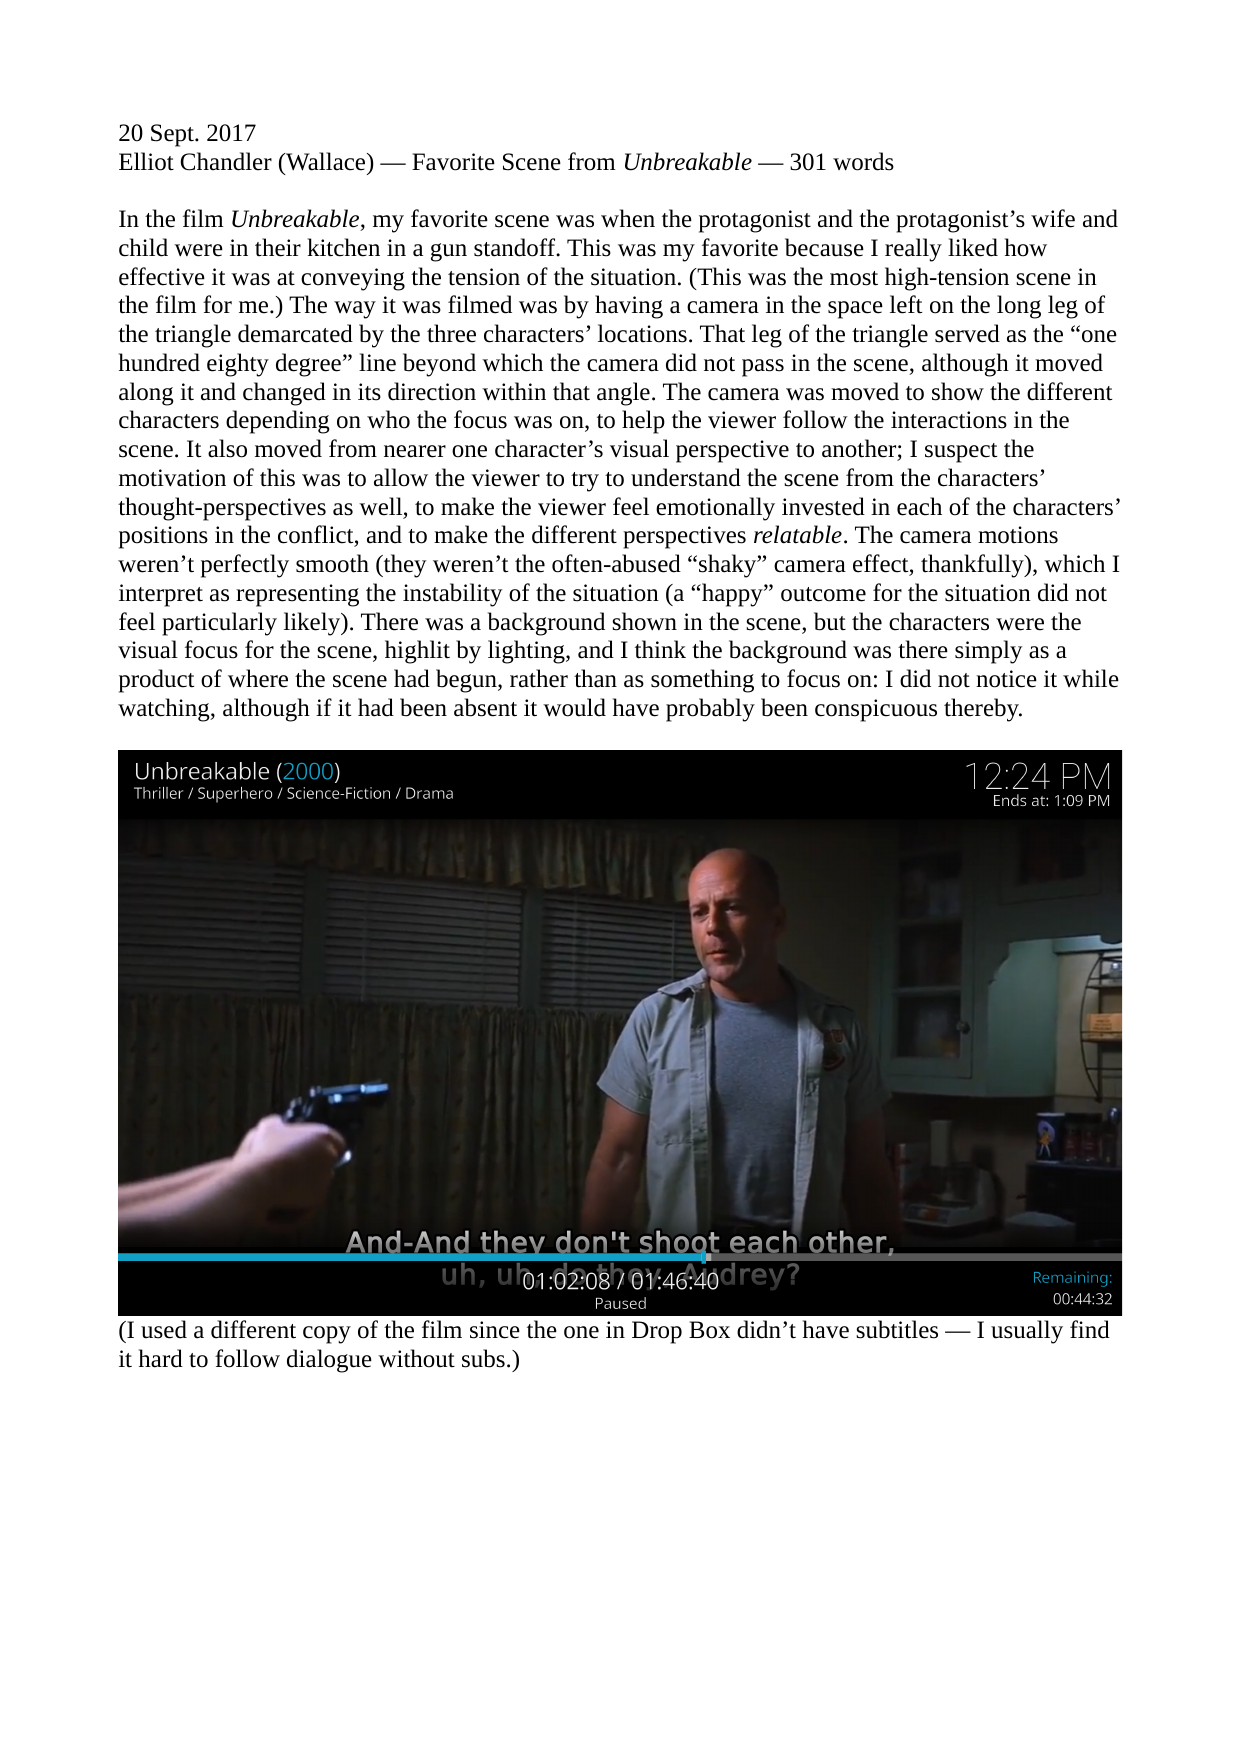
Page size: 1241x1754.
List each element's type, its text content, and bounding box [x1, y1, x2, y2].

text (I used a different copy of the film since the one in Drop Box didn’t have subtitles — I usually find it hard to follow dialogue without subs.) [118, 1316, 1122, 1373]
text Elliot Chandler (Wallace) — Favorite Scene from Unbreakable — 301 words [118, 147, 1122, 176]
picture [118, 750, 1123, 1316]
text In the film Unbreakable, my favorite scene was when the protagonist and the protagonist’s wife and child were in their kitchen in a gun standoff. This was my favorite because I really liked how effective it was at conveying the tension of the situation. (This was the most high-tension scene in the film for me.) The way it was filmed was by having a camera in the space left on the long leg of the triangle demarcated by the three characters’ locations. That leg of the triangle served as the “one hundred eighty degree” line beyond which the camera did not pass in the scene, although it moved along it and changed in its direction within that angle. The camera was moved to show the different characters depending on who the focus was on, to help the viewer follow the interactions in the scene. It also moved from nearer one character’s visual perspective to another; I suspect the motivation of this was to allow the viewer to try to understand the scene from the characters’ thought-perspectives as well, to make the viewer feel emotionally invested in each of the characters’ positions in the conflict, and to make the different perspectives relatable. The camera motions weren’t perfectly smooth (they weren’t the often-abused “shaky” camera effect, thankfully), which I interpret as representing the instability of the situation (a “happy” outcome for the situation did not feel particularly likely). There was a background shown in the scene, but the characters were the visual focus for the scene, highlit by lighting, and I think the background was there simply as a product of where the scene had begun, rather than as something to focus on: I did not notice it while watching, although if it had been absent it would have probably been conspicuous thereby. [118, 204, 1122, 722]
text 20 Sept. 2017 [118, 118, 1122, 147]
